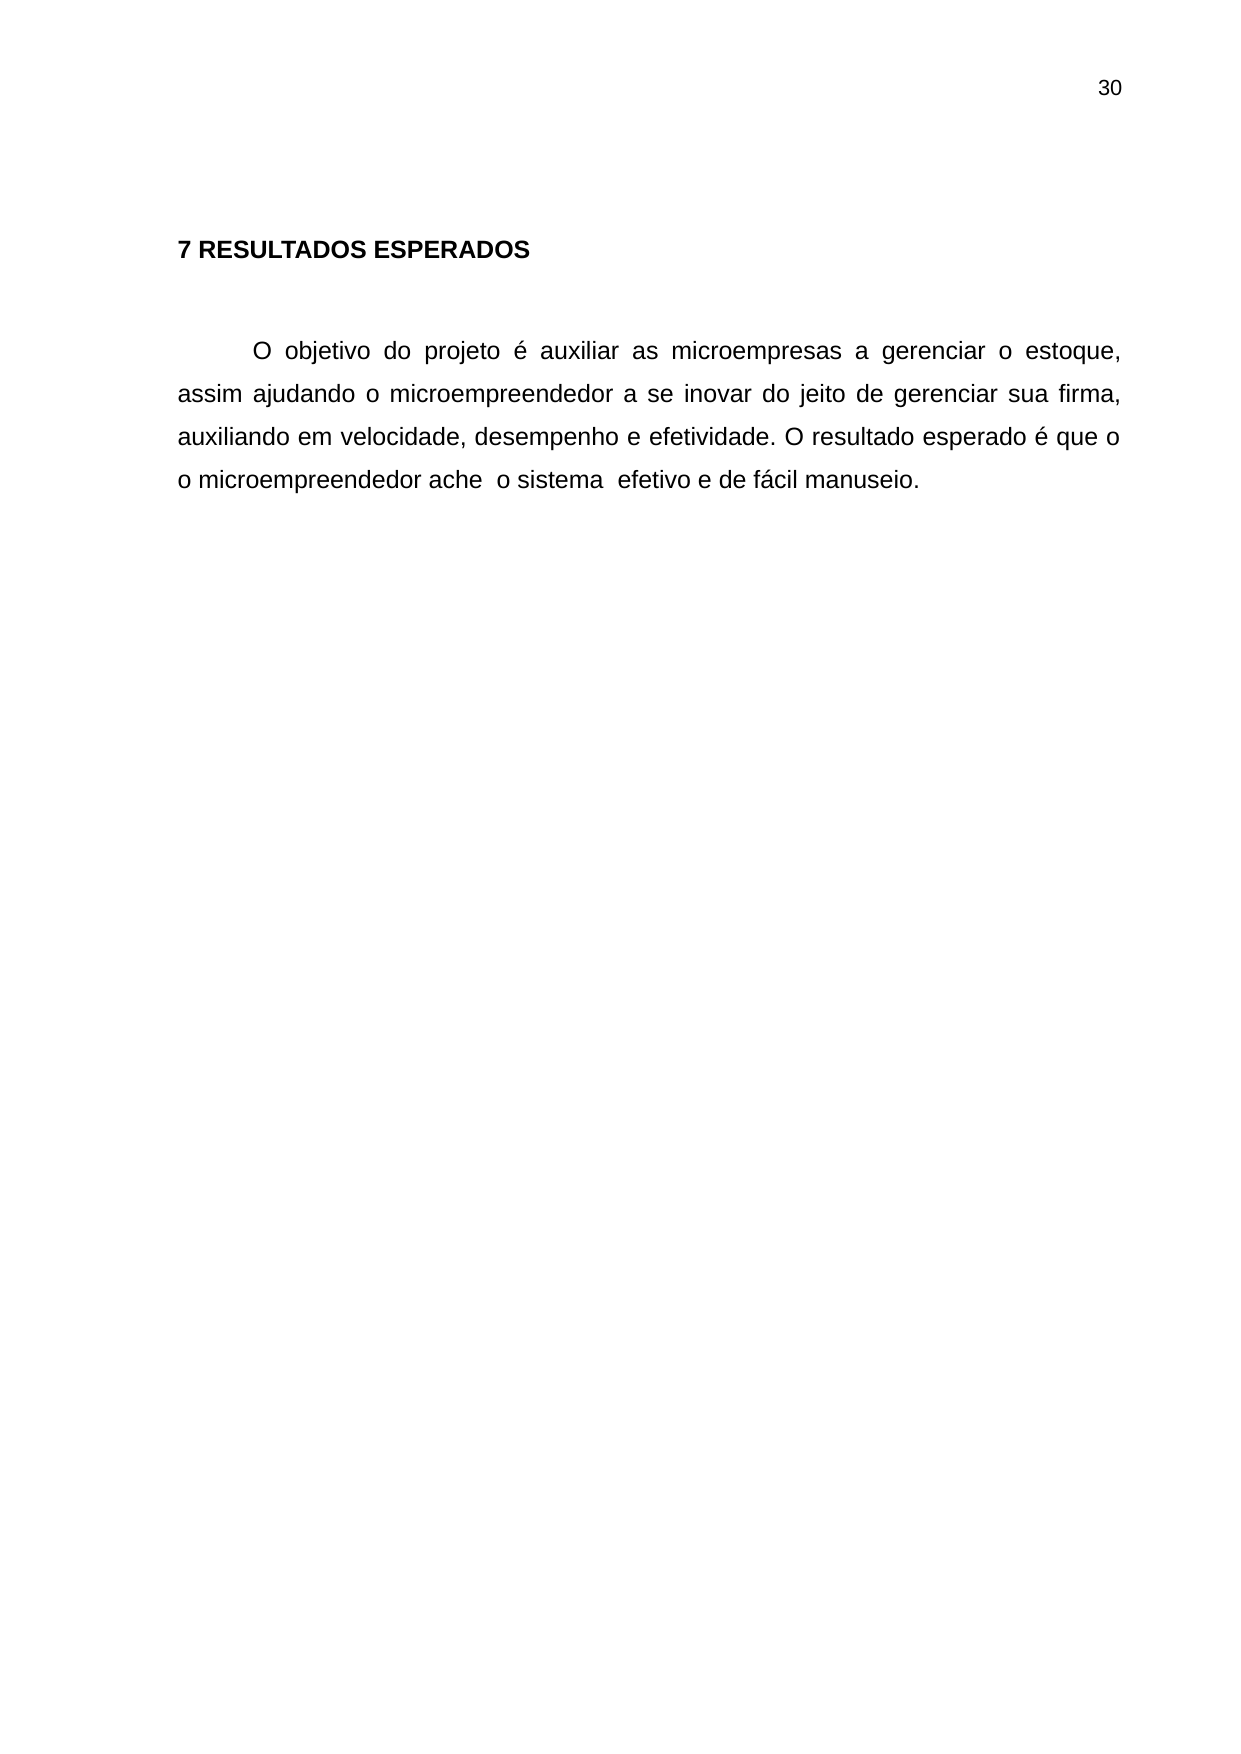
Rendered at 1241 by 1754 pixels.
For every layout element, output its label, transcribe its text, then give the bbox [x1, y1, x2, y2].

text O objetivo do projeto é auxiliar as microempresas a gerenciar o estoque, assim ajudando o microempreendedor a se inovar do jeito de gerenciar sua firma, auxiliando em velocidade, desempenho e efetividade. O resultado esperado é que o o microempreendedor ache o sistema efetivo e de fácil manuseio. [177, 336, 1122, 494]
subtitle 7 RESULTADOS ESPERADOS [177, 235, 1122, 264]
